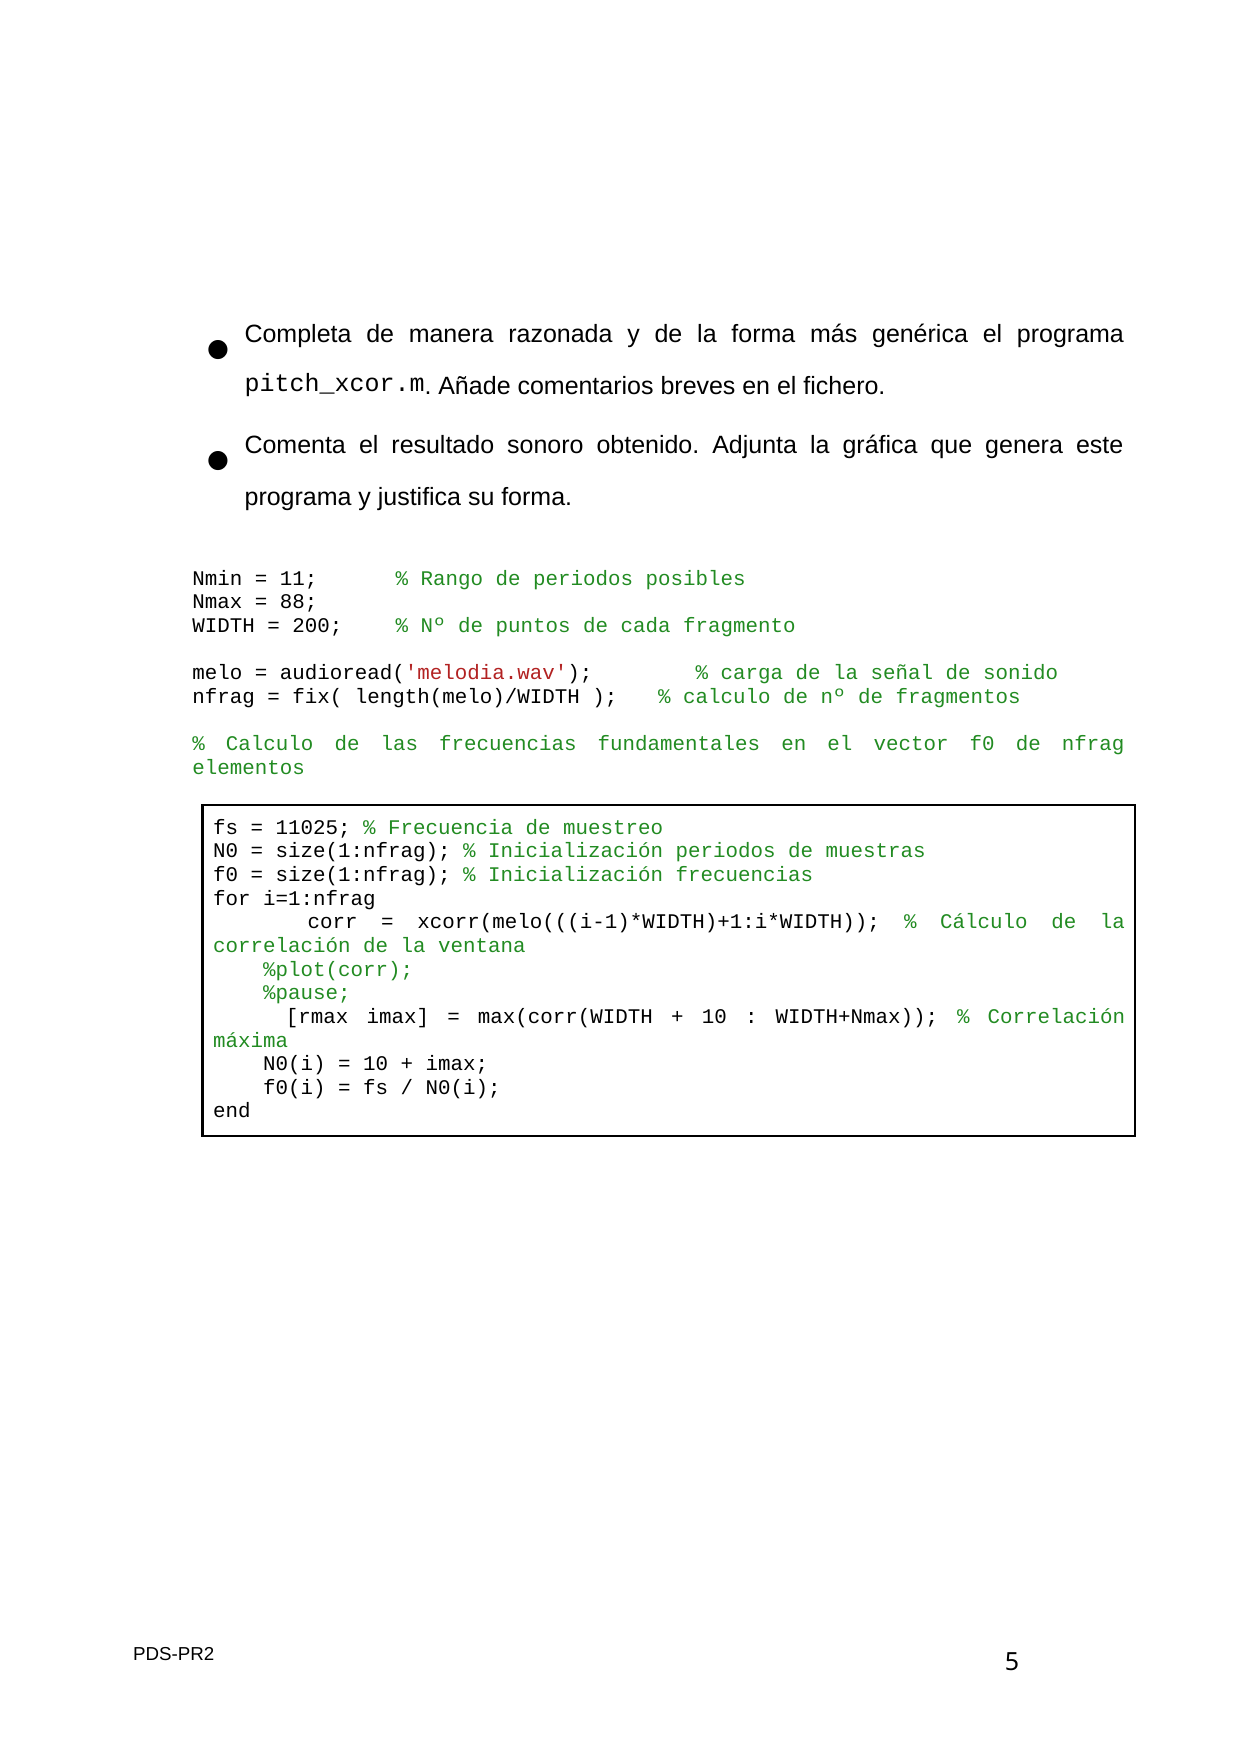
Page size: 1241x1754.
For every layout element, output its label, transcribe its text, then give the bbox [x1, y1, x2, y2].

subtitle % Calculo de las frecuencias fundamentales en el vector f0 de nfrag elementos [192, 733, 1125, 781]
table_header fs = 11025; % Frecuencia de muestreo N0 = size(1:nfrag); % Inicialización periodos de muestras f0 = size(1:nfrag); % Inicialización frecuencias for i=1:nfrag corr = xcorr(melo(((i-1)*WIDTH)+1:i*WIDTH)); % Cálculo de la correlación de la ventana %plot(corr); %pause; [rmax imax] = max(corr(WIDTH + 10 : WIDTH+Nmax)); % Correlación máxima N0(i) = 10 + imax; f0(i) = fs / N0(i); end [204, 806, 1134, 1134]
subtitle Nmin = 11; % Rango de periodos posibles [192, 568, 1125, 591]
subtitle Nmax = 88; [192, 591, 1125, 615]
subtitle Comenta el resultado sonoro obtenido. Adjunta la gráfica que genera este programa y justifica su forma. [207, 430, 1125, 510]
subtitle melo = audioread('melodia.wav'); % carga de la señal de sonido [192, 662, 1125, 686]
subtitle Completa de manera razonada y de la forma más genérica el programa pitch_xcor.m. Añade comentarios breves en el fichero. [207, 319, 1125, 402]
subtitle nfrag = fix( length(melo)/WIDTH ); % calculo de nº de fragmentos [192, 686, 1125, 710]
subtitle WIDTH = 200; % Nº de puntos de cada fragmento [192, 615, 1125, 639]
